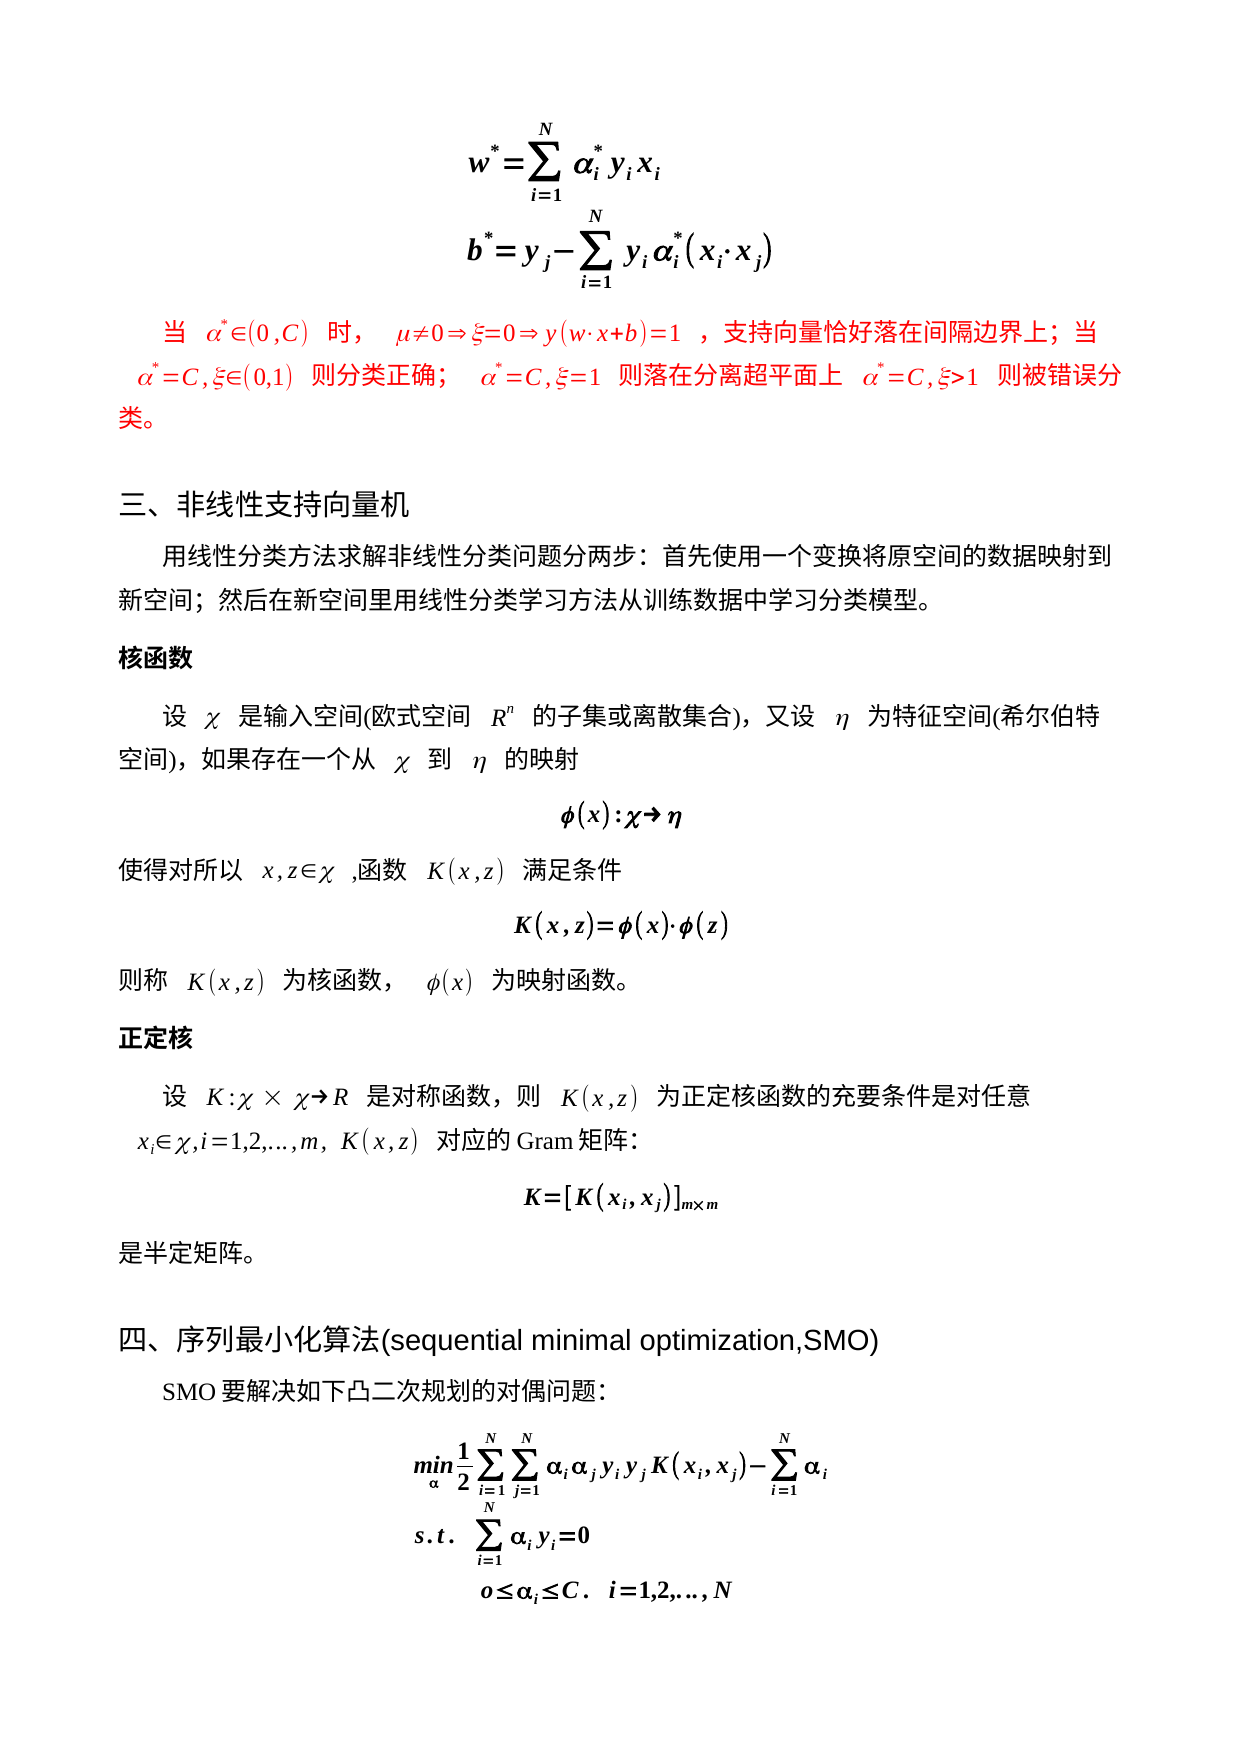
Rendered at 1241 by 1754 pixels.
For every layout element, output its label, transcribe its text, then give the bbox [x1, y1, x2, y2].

text SMO要解决如下凸二次规划的对偶问题： [118, 1372, 1122, 1408]
text 使得对所以,函数满足条件 [118, 850, 1122, 886]
text 则称为核函数，为映射函数。 [118, 961, 1122, 997]
subtitle 四、序列最小化算法(sequential minimal optimization,SMO) [118, 1317, 1122, 1359]
text 设是对称函数，则为正定核函数的充要条件是对任意对应的Gram矩阵： [118, 1077, 1122, 1158]
text 是半定矩阵。 [118, 1234, 1122, 1270]
subtitle 三、非线性支持向量机 [118, 482, 1122, 524]
text 正定核 [118, 1019, 1122, 1055]
text 用线性分类方法求解非线性分类问题分两步：首先使用一个变换将原空间的数据映射到新空间；然后在新空间里用线性分类学习方法从训练数据中学习分类模型。 [118, 537, 1122, 616]
text 设是输入空间(欧式空间的子集或离散集合)，又设为特征空间(希尔伯特空间)，如果存在一个从到的映射 [118, 696, 1122, 776]
text 核函数 [118, 638, 1122, 674]
text 当时，，支持向量恰好落在间隔边界上；当则分类正确；则落在分离超平面上则被错误分类。 [118, 312, 1122, 435]
